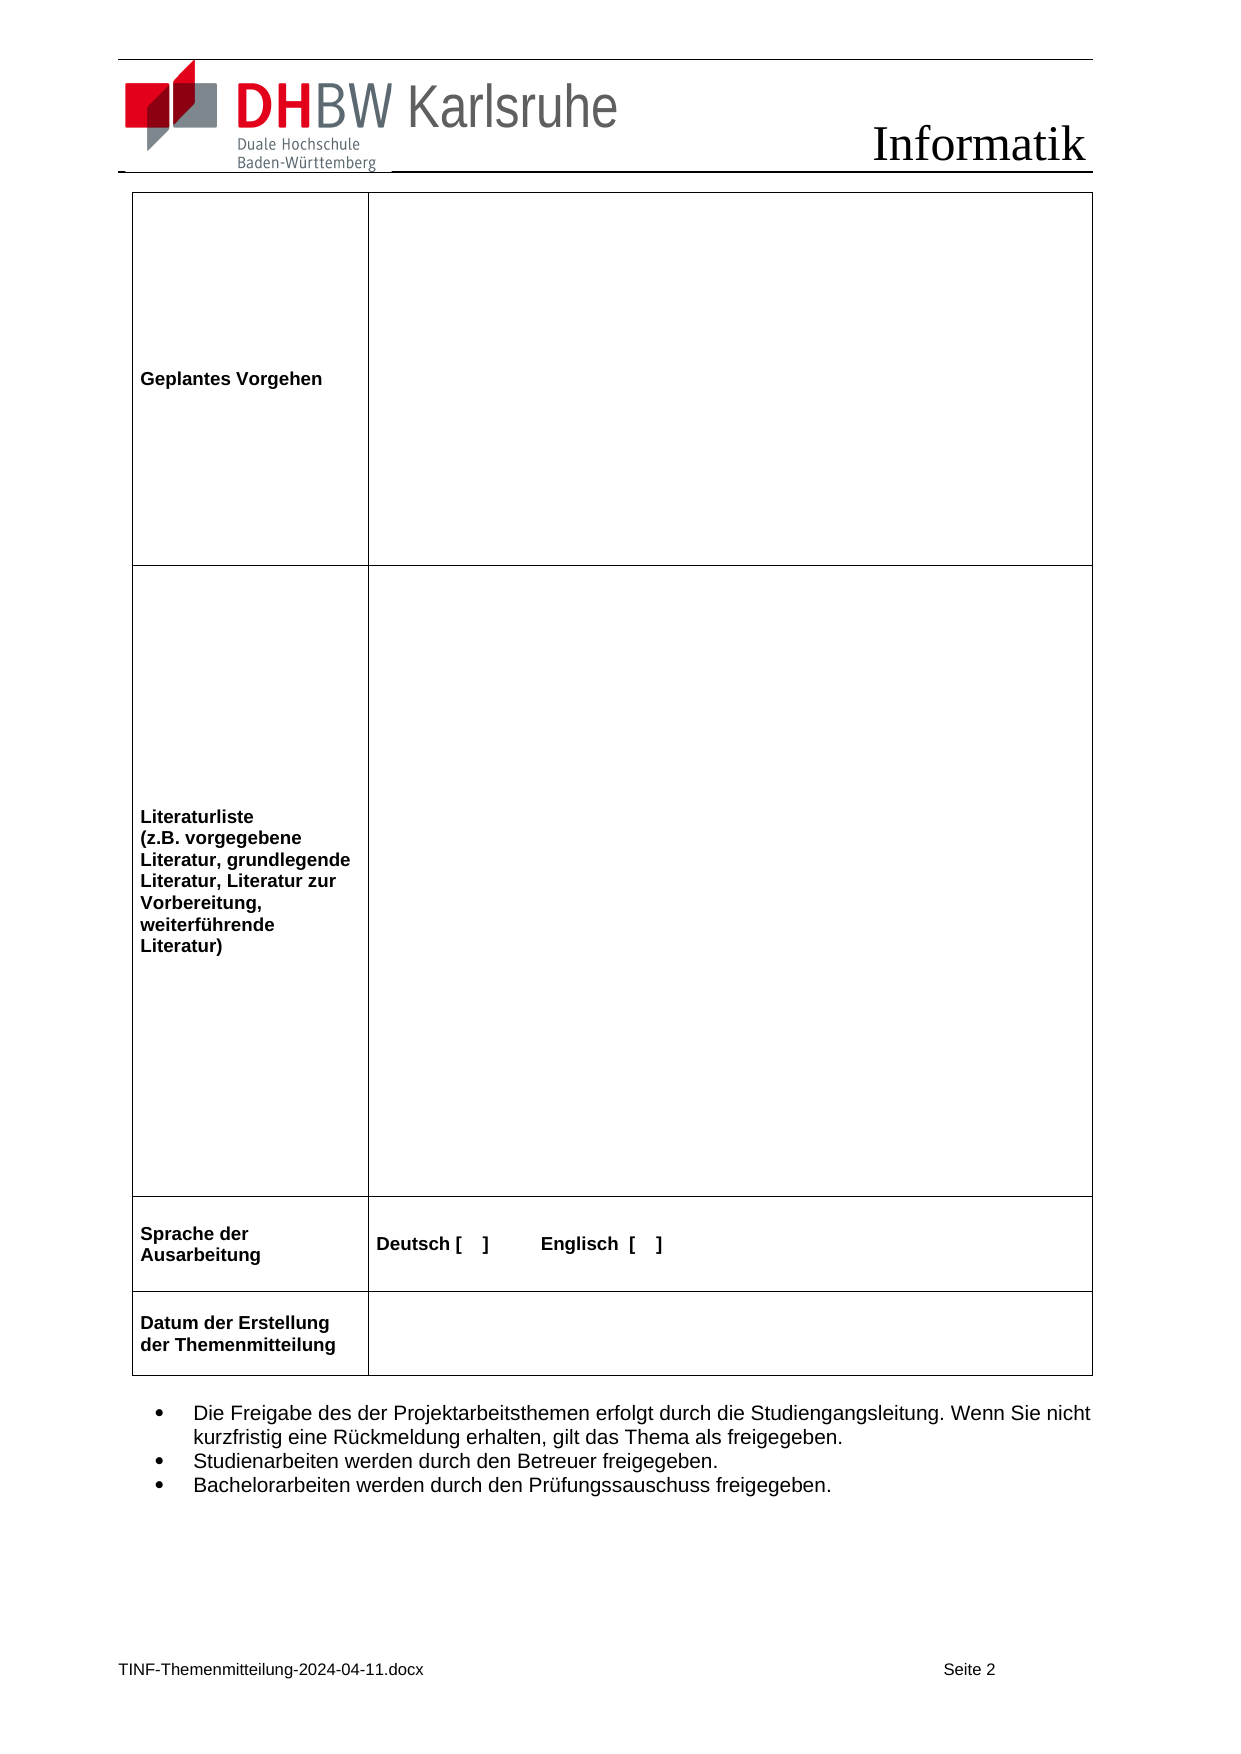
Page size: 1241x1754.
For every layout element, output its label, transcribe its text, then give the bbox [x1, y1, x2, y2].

list Bachelorarbeiten werden durch den Prüfungssauschuss freigegeben. [156, 1472, 1122, 1497]
list Die Freigabe des der Projektarbeitsthemen erfolgt durch die Studiengangsleitung. Wenn Sie nicht kurzfristig eine Rückmeldung erhalten, gilt das Thema als freigegeben. [156, 1400, 1122, 1448]
table_cell Datum der Erstellung der Themenmitteilung [133, 1292, 368, 1375]
picture [125, 60, 392, 172]
table_cell Sprache der Ausarbeitung [133, 1197, 368, 1291]
table_cell Deutsch [ ] Englisch [ ] [369, 1197, 1092, 1291]
table_cell Geplantes Vorgehen [133, 193, 368, 565]
table_cell [369, 1292, 1092, 1375]
table_cell [369, 193, 1092, 565]
table_cell [369, 566, 1092, 1196]
list Studienarbeiten werden durch den Betreuer freigegeben. [156, 1448, 1122, 1472]
table_cell Literaturliste (z.B. vorgegebene Literatur, grundlegende Literatur, Literatur zur Vorbereitung, weiterführende Literatur) [133, 566, 368, 1196]
